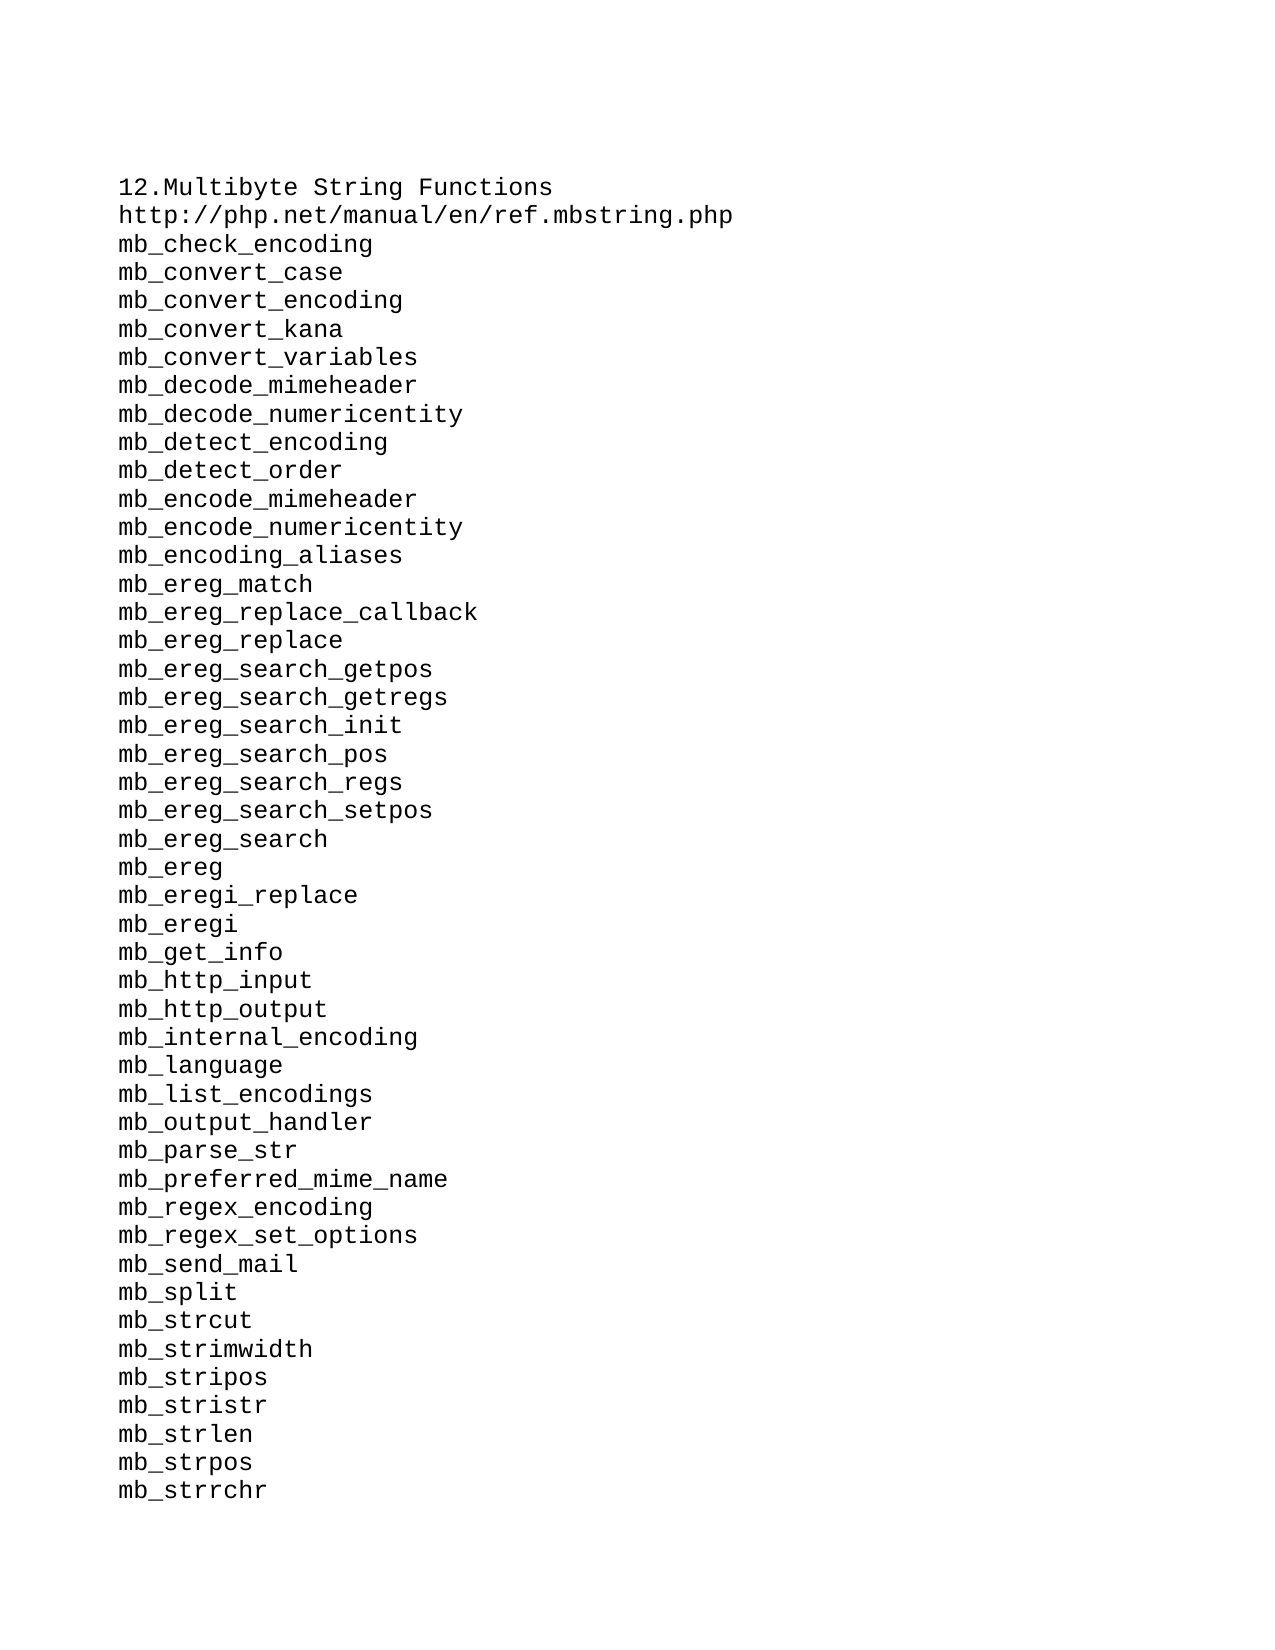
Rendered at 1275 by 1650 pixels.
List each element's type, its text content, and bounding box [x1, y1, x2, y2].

text mb_​output_​handler [118, 1110, 1157, 1138]
text mb_​ereg_​replace_​callback [118, 600, 1157, 628]
text mb_​http_​input [118, 968, 1157, 996]
text mb_​encoding_​aliases [118, 543, 1157, 571]
text mb_​language [118, 1053, 1157, 1081]
text mb_​detect_​encoding [118, 430, 1157, 458]
text mb_​eregi_​replace [118, 883, 1157, 911]
text mb_​encode_​mimeheader [118, 486, 1157, 515]
text mb_​get_​info [118, 940, 1157, 968]
text mb_​convert_​variables [118, 345, 1157, 373]
text mb_​list_​encodings [118, 1081, 1157, 1110]
text mb_​decode_​mimeheader [118, 373, 1157, 401]
text http://php.net/manual/en/ref.mbstring.php [118, 203, 1157, 231]
text mb_​decode_​numericentity [118, 401, 1157, 430]
text mb_​stripos [118, 1365, 1157, 1393]
text mb_​convert_​case [118, 260, 1157, 288]
text mb_​preferred_​mime_​name [118, 1166, 1157, 1195]
text mb_​ereg_​match [118, 571, 1157, 600]
text mb_​strlen [118, 1421, 1157, 1450]
text mb_​encode_​numericentity [118, 515, 1157, 543]
text mb_​regex_​set_​options [118, 1223, 1157, 1251]
text mb_​ereg_​search_​pos [118, 741, 1157, 770]
text mb_​check_​encoding [118, 231, 1157, 260]
text mb_​send_​mail [118, 1251, 1157, 1280]
text mb_​ereg_​search [118, 826, 1157, 855]
text mb_​ereg [118, 855, 1157, 883]
text mb_​stristr [118, 1393, 1157, 1421]
text 12.Multibyte String Functions [118, 175, 1157, 203]
text mb_​detect_​order [118, 458, 1157, 486]
text mb_​strcut [118, 1308, 1157, 1336]
text mb_​parse_​str [118, 1138, 1157, 1166]
text mb_​ereg_​search_​setpos [118, 798, 1157, 826]
text mb_​ereg_​search_​init [118, 713, 1157, 741]
text mb_​strrchr [118, 1478, 1157, 1506]
text mb_​split [118, 1280, 1157, 1308]
text mb_​ereg_​search_​getregs [118, 685, 1157, 713]
text mb_​regex_​encoding [118, 1195, 1157, 1223]
text mb_​eregi [118, 911, 1157, 940]
text mb_​strpos [118, 1450, 1157, 1478]
text mb_​convert_​kana [118, 316, 1157, 345]
text mb_​internal_​encoding [118, 1025, 1157, 1053]
text mb_​ereg_​search_​getpos [118, 656, 1157, 685]
text mb_​strimwidth [118, 1336, 1157, 1365]
text mb_​ereg_​replace [118, 628, 1157, 656]
text mb_​http_​output [118, 996, 1157, 1025]
text mb_​convert_​encoding [118, 288, 1157, 316]
text mb_​ereg_​search_​regs [118, 770, 1157, 798]
